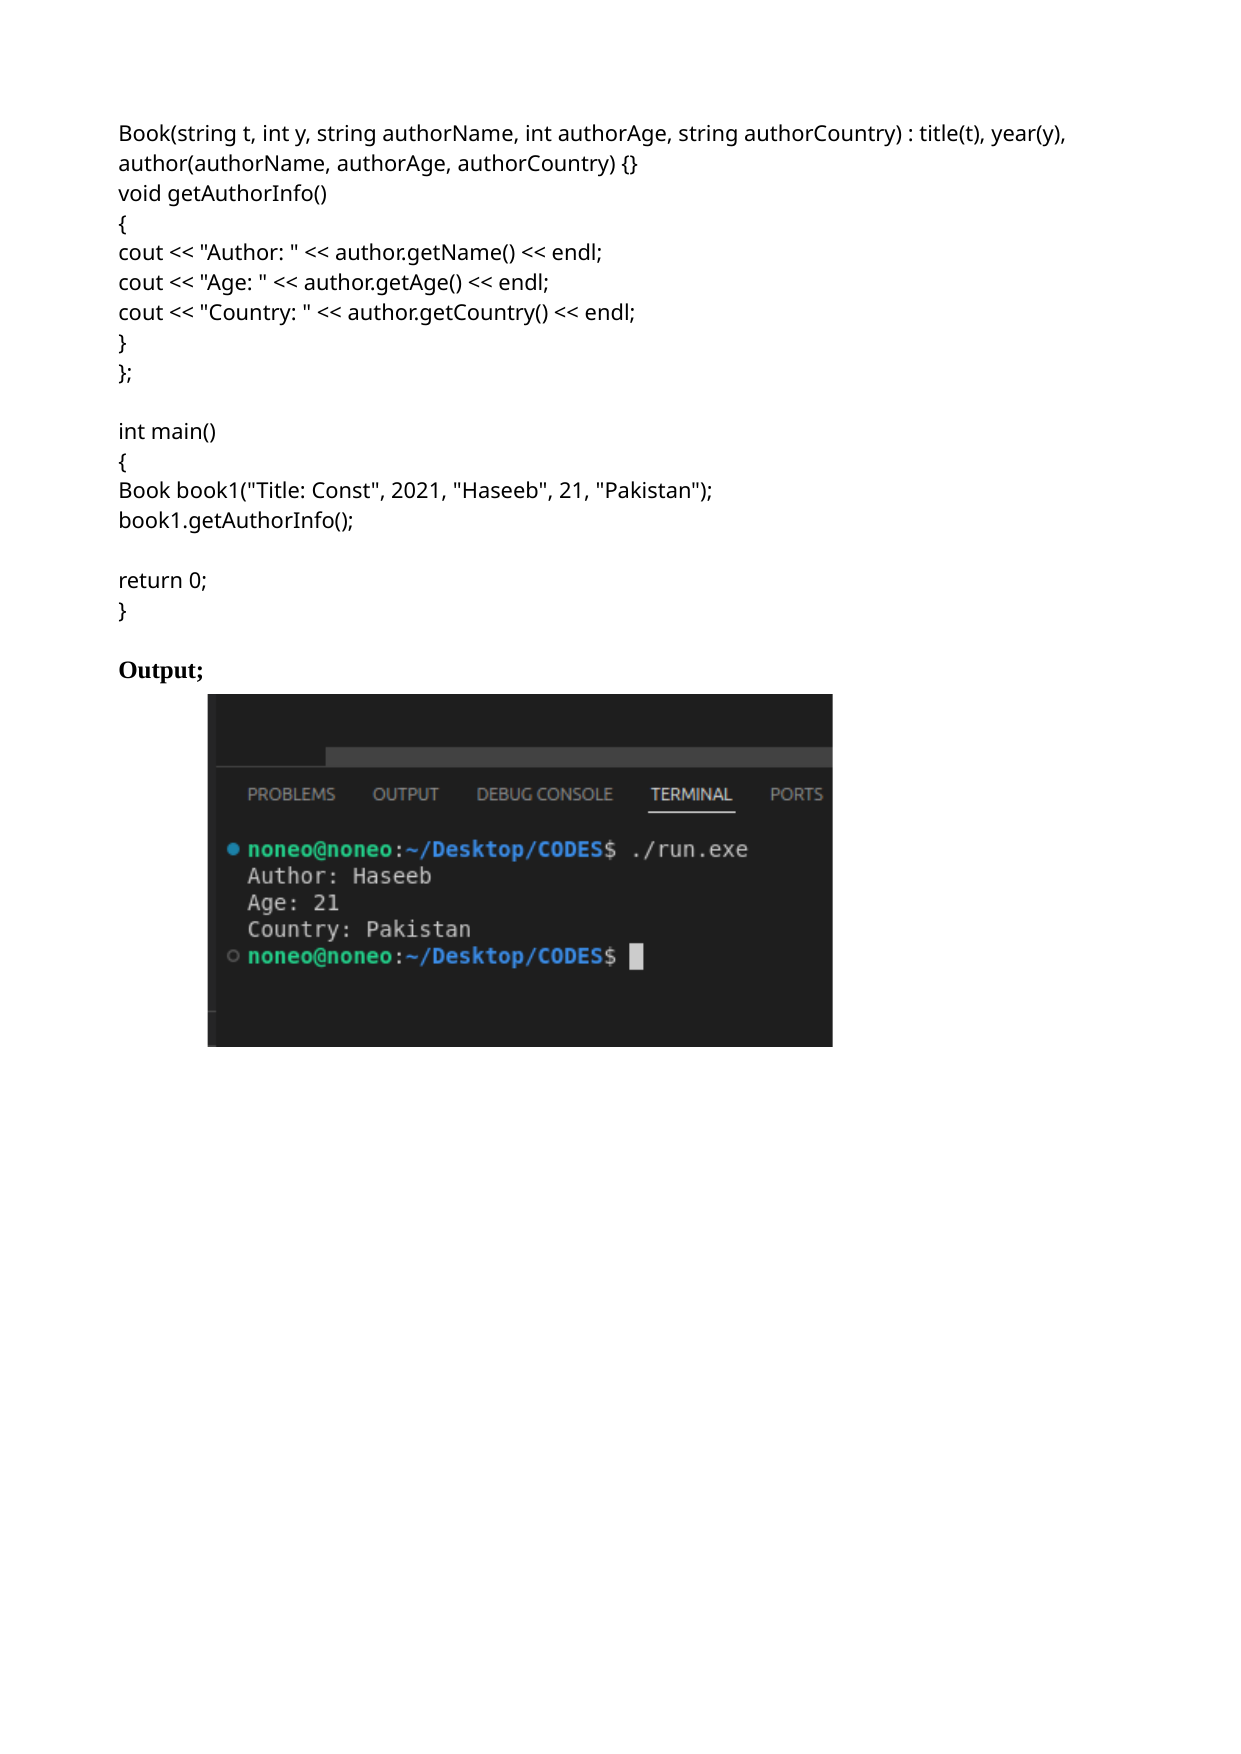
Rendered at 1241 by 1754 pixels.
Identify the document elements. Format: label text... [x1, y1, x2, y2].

text } [118, 327, 1122, 356]
text { [118, 207, 1122, 237]
text { [118, 446, 1122, 476]
text Output; [118, 654, 1122, 684]
text void getAuthorInfo() [118, 178, 1122, 207]
text } [118, 594, 1122, 624]
text Book(string t, int y, string authorName, int authorAge, string authorCountry) : title(t), year(y), author(authorName, authorAge, authorCountry) {} [118, 118, 1122, 178]
text }; [118, 356, 1122, 386]
picture [207, 694, 833, 1047]
text cout << "Country: " << author.getCountry() << endl; [118, 297, 1122, 327]
text Book book1("Title: Const", 2021, "Haseeb", 21, "Pakistan"); [118, 476, 1122, 505]
text cout << "Age: " << author.getAge() << endl; [118, 267, 1122, 297]
text cout << "Author: " << author.getName() << endl; [118, 237, 1122, 267]
text book1.getAuthorInfo(); [118, 505, 1122, 535]
text int main() [118, 416, 1122, 446]
text return 0; [118, 565, 1122, 594]
